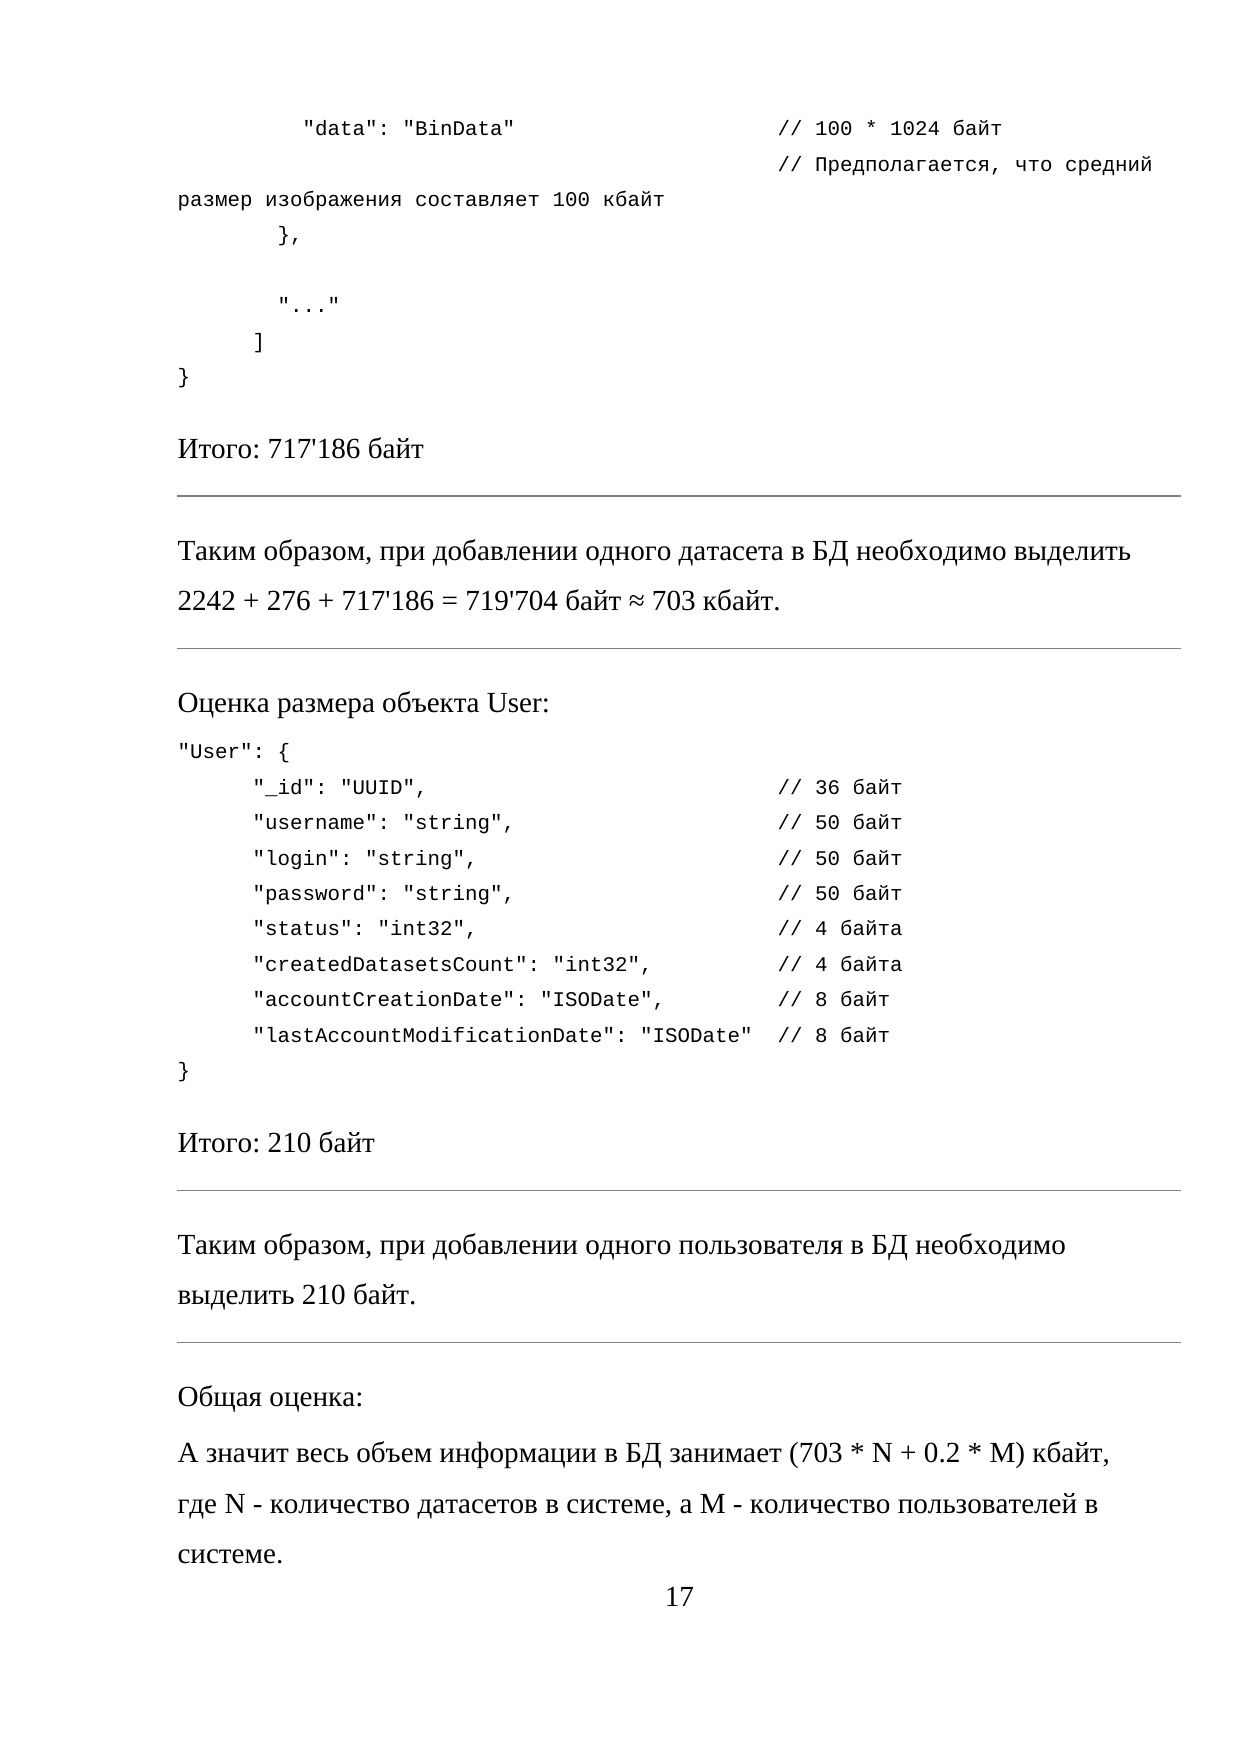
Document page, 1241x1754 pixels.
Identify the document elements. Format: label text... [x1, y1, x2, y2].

text // Предполагается, что средний размер изображения составляет 100 кбайт [177, 153, 1181, 213]
text "User": { [177, 741, 1181, 765]
text "login": "string", // 50 байт [177, 848, 1181, 871]
subtitle Таким образом, при добавлении одного датасета в БД необходимо выделить 2242 + 276 + 717'186 = 719'704 байт ≈ 703 кбайт. [177, 533, 1181, 617]
text "username": "string", // 50 байт [177, 812, 1181, 836]
text "password": "string", // 50 байт [177, 883, 1181, 907]
text } [177, 366, 1181, 390]
subtitle Общая оценка: [177, 1379, 1181, 1412]
subtitle Итого: 717'186 байт [177, 431, 1181, 464]
text "status": "int32", // 4 байта [177, 918, 1181, 942]
text }, [177, 224, 1181, 248]
text "_id": "UUID", // 36 байт [177, 777, 1181, 800]
subtitle А значит весь объем информации в БД занимает (703 * N + 0.2 * M) кбайт, [177, 1435, 1181, 1469]
text "createdDatasetsCount": "int32", // 4 байта [177, 954, 1181, 977]
text } [177, 1060, 1181, 1084]
subtitle Таким образом, при добавлении одного пользователя в БД необходимо выделить 210 байт. [177, 1227, 1181, 1311]
subtitle Итого: 210 байт [177, 1125, 1181, 1158]
text "accountCreationDate": "ISODate", // 8 байт [177, 989, 1181, 1013]
text "data": "BinData" // 100 * 1024 байт [177, 118, 1181, 142]
subtitle Оценка размера объекта User: [177, 685, 1181, 718]
text ] [177, 331, 1181, 354]
text "lastAccountModificationDate": "ISODate" // 8 байт [177, 1025, 1181, 1048]
subtitle где N - количество датасетов в системе, а M - количество пользователей в системе. [177, 1486, 1181, 1569]
text "..." [177, 295, 1181, 319]
